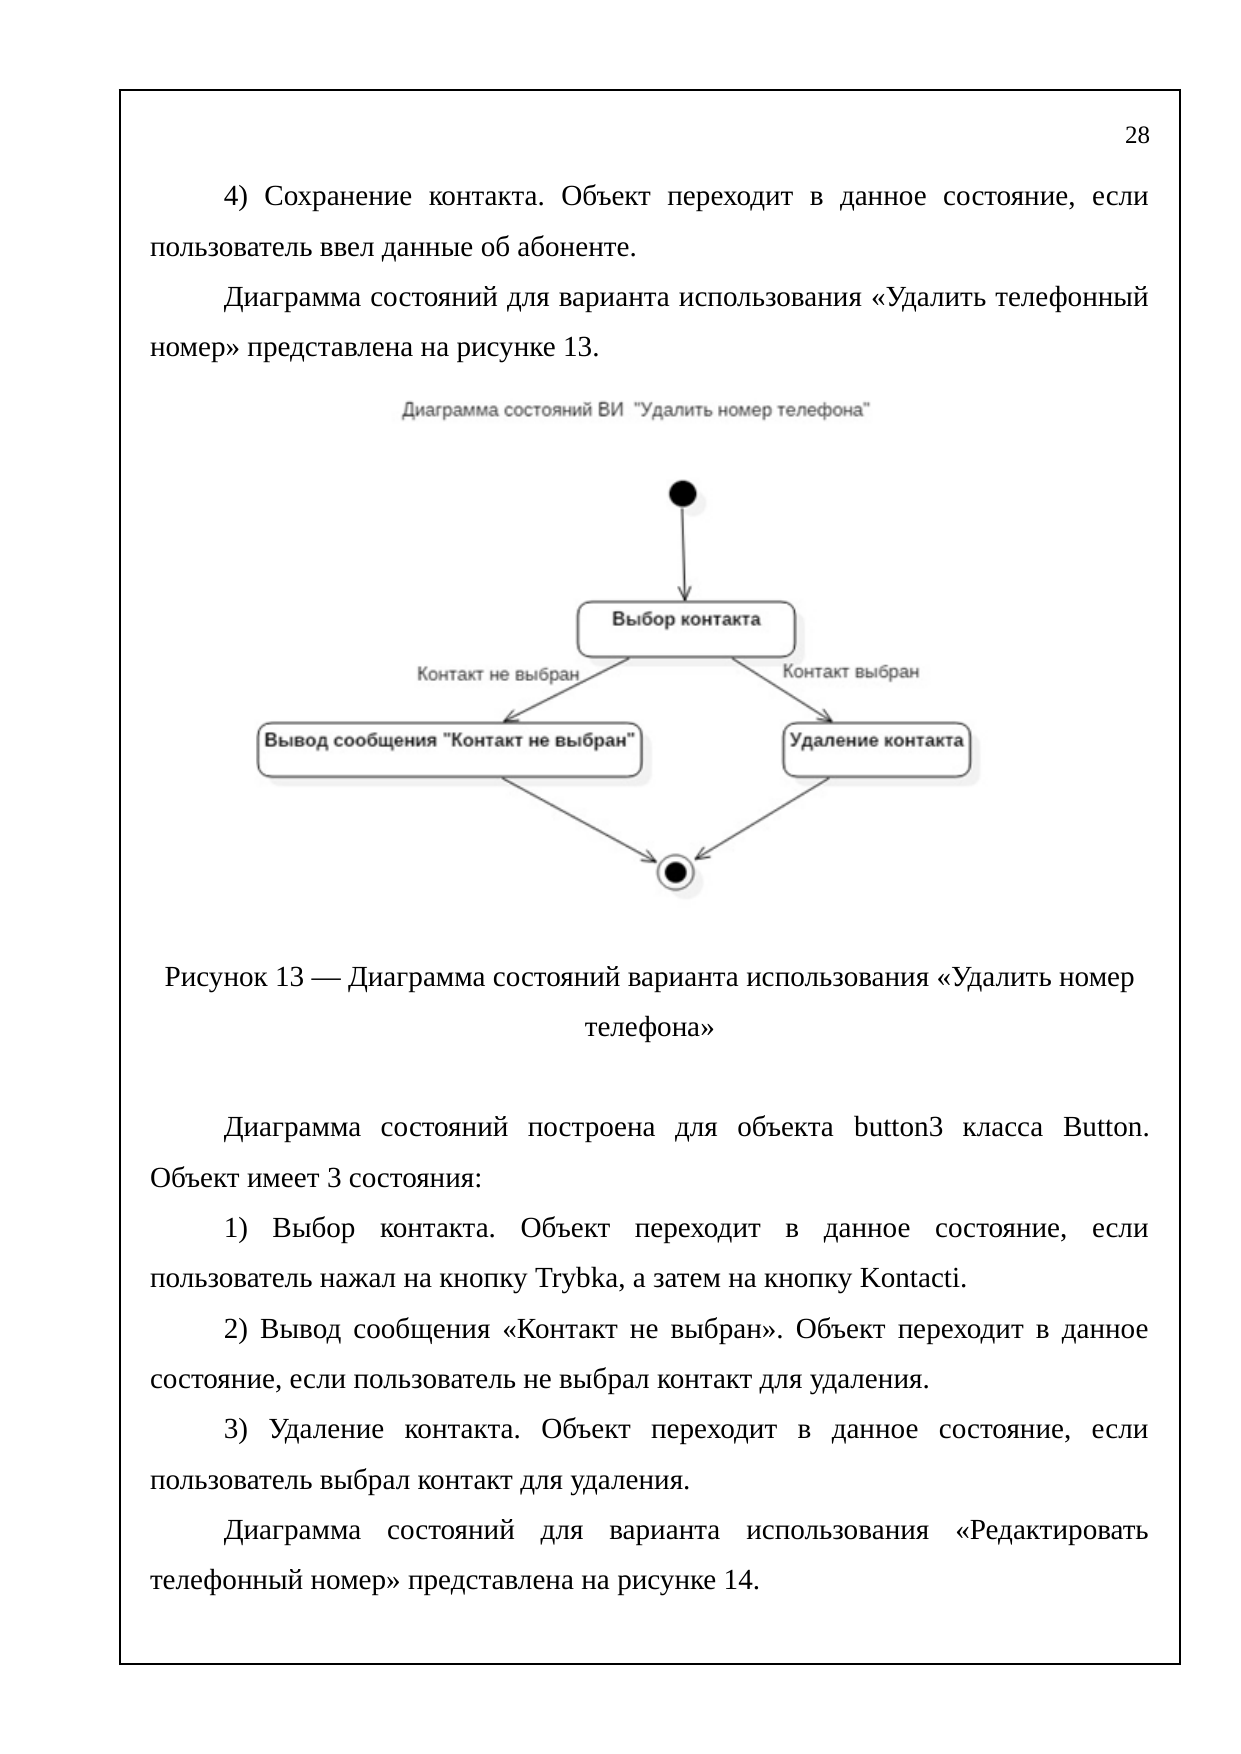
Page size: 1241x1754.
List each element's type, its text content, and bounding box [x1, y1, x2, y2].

text 3) Удаление контакта. Объект переходит в данное состояние, если пользователь выбрал контакт для удаления. [150, 1411, 1149, 1495]
text Рисунок 13 — Диаграмма состояний варианта использования «Удалить номер телефона» [150, 379, 1149, 1042]
text 4) Сохранение контакта. Объект переходит в данное состояние, если пользователь ввел данные об абоненте. [150, 178, 1149, 262]
text Диаграмма состояний построена для объекта button3 класса Button. Объект имеет 3 состояния: [150, 1109, 1149, 1193]
text 1) Выбор контакта. Объект переходит в данное состояние, если пользователь нажал на кнопку Trybka, а затем на кнопку Kontacti. [150, 1210, 1149, 1294]
text Диаграмма состояний для варианта использования «Редактировать телефонный номер» представлена на рисунке 14. [150, 1512, 1149, 1596]
text 2) Вывод сообщения «Контакт не выбран». Объект переходит в данное состояние, если пользователь не выбрал контакт для удаления. [150, 1311, 1149, 1395]
text Диаграмма состояний для варианта использования «Удалить телефонный номер» представлена на рисунке 13. [150, 279, 1149, 363]
